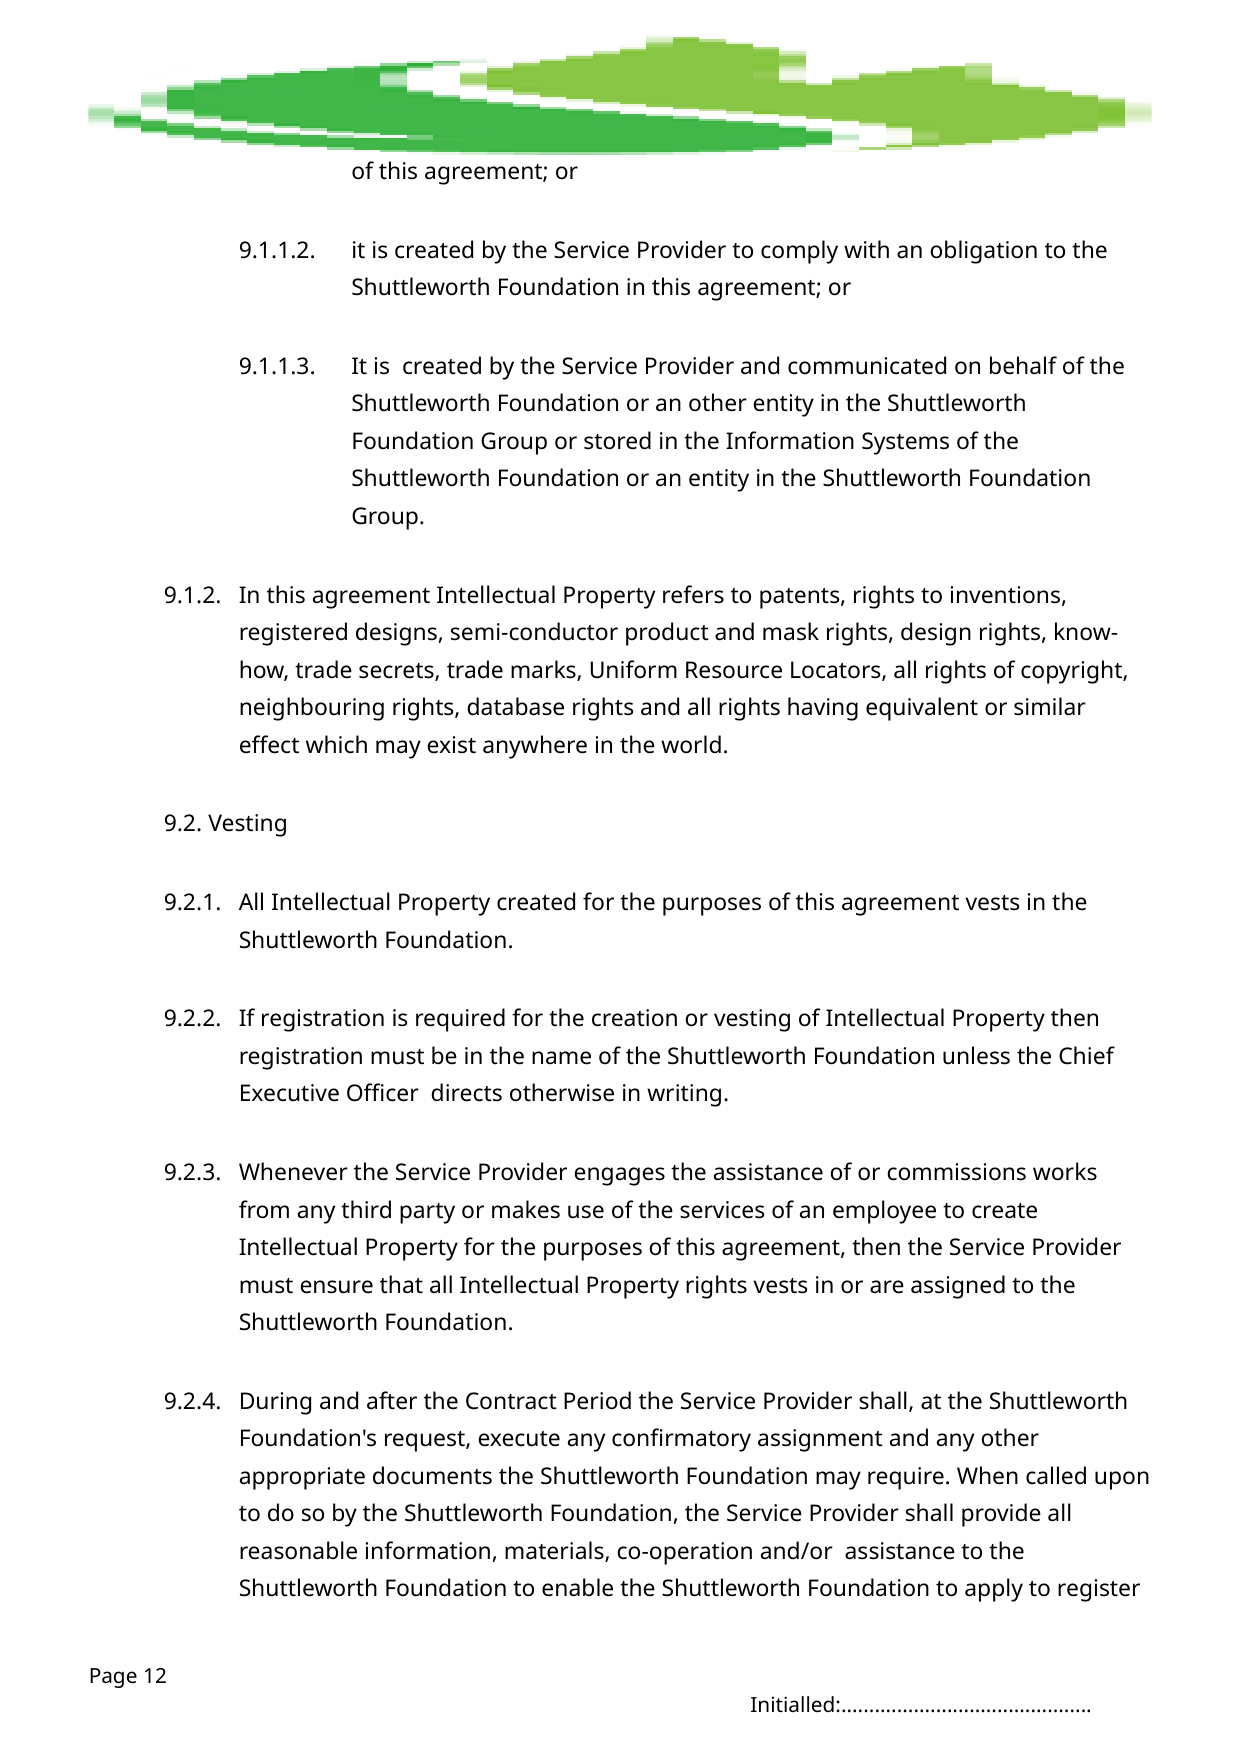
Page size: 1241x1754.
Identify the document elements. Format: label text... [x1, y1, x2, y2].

subtitle During and after the Contract Period the Service Provider shall, at the Shuttleworth Foundation's request, execute any confirmatory assignment and any other appropriate documents the Shuttleworth Foundation may require. When called upon to do so by the Shuttleworth Foundation, the Service Provider shall provide all reasonable information, materials, co-operation and/or assistance to the Shuttleworth Foundation to enable the Shuttleworth Foundation to apply to register [163, 1385, 1152, 1603]
subtitle It is created by the Service Provider and communicated on behalf of the Shuttleworth Foundation or an other entity in the Shuttleworth Foundation Group or stored in the Information Systems of the Shuttleworth Foundation or an entity in the Shuttleworth Foundation Group. [238, 350, 1152, 531]
subtitle In this agreement Intellectual Property refers to patents, rights to inventions, registered designs, semi-conductor product and mask rights, design rights, know-how, trade secrets, trade marks, Uniform Resource Locators, all rights of copyright, neighbouring rights, database rights and all rights having equivalent or similar effect which may exist anywhere in the world. [163, 578, 1152, 760]
subtitle All Intellectual Property created for the purposes of this agreement vests in the Shuttleworth Foundation. [163, 886, 1152, 955]
subtitle If registration is required for the creation or vesting of Intellectual Property then registration must be in the name of the Shuttleworth Foundation unless the Chief Executive Officer directs otherwise in writing. [163, 1002, 1152, 1108]
subtitle Vesting [163, 807, 1152, 838]
picture [88, 35, 1152, 155]
subtitle Whenever the Service Provider engages the assistance of or commissions works from any third party or makes use of the services of an employee to create Intellectual Property for the purposes of this agreement, then the Service Provider must ensure that all Intellectual Property rights vests in or are assigned to the Shuttleworth Foundation. [163, 1156, 1152, 1337]
subtitle it is created by the Service Provider to comply with an obligation to the Shuttleworth Foundation in this agreement; or [238, 233, 1152, 302]
subtitle of this agreement; or [238, 155, 1152, 186]
